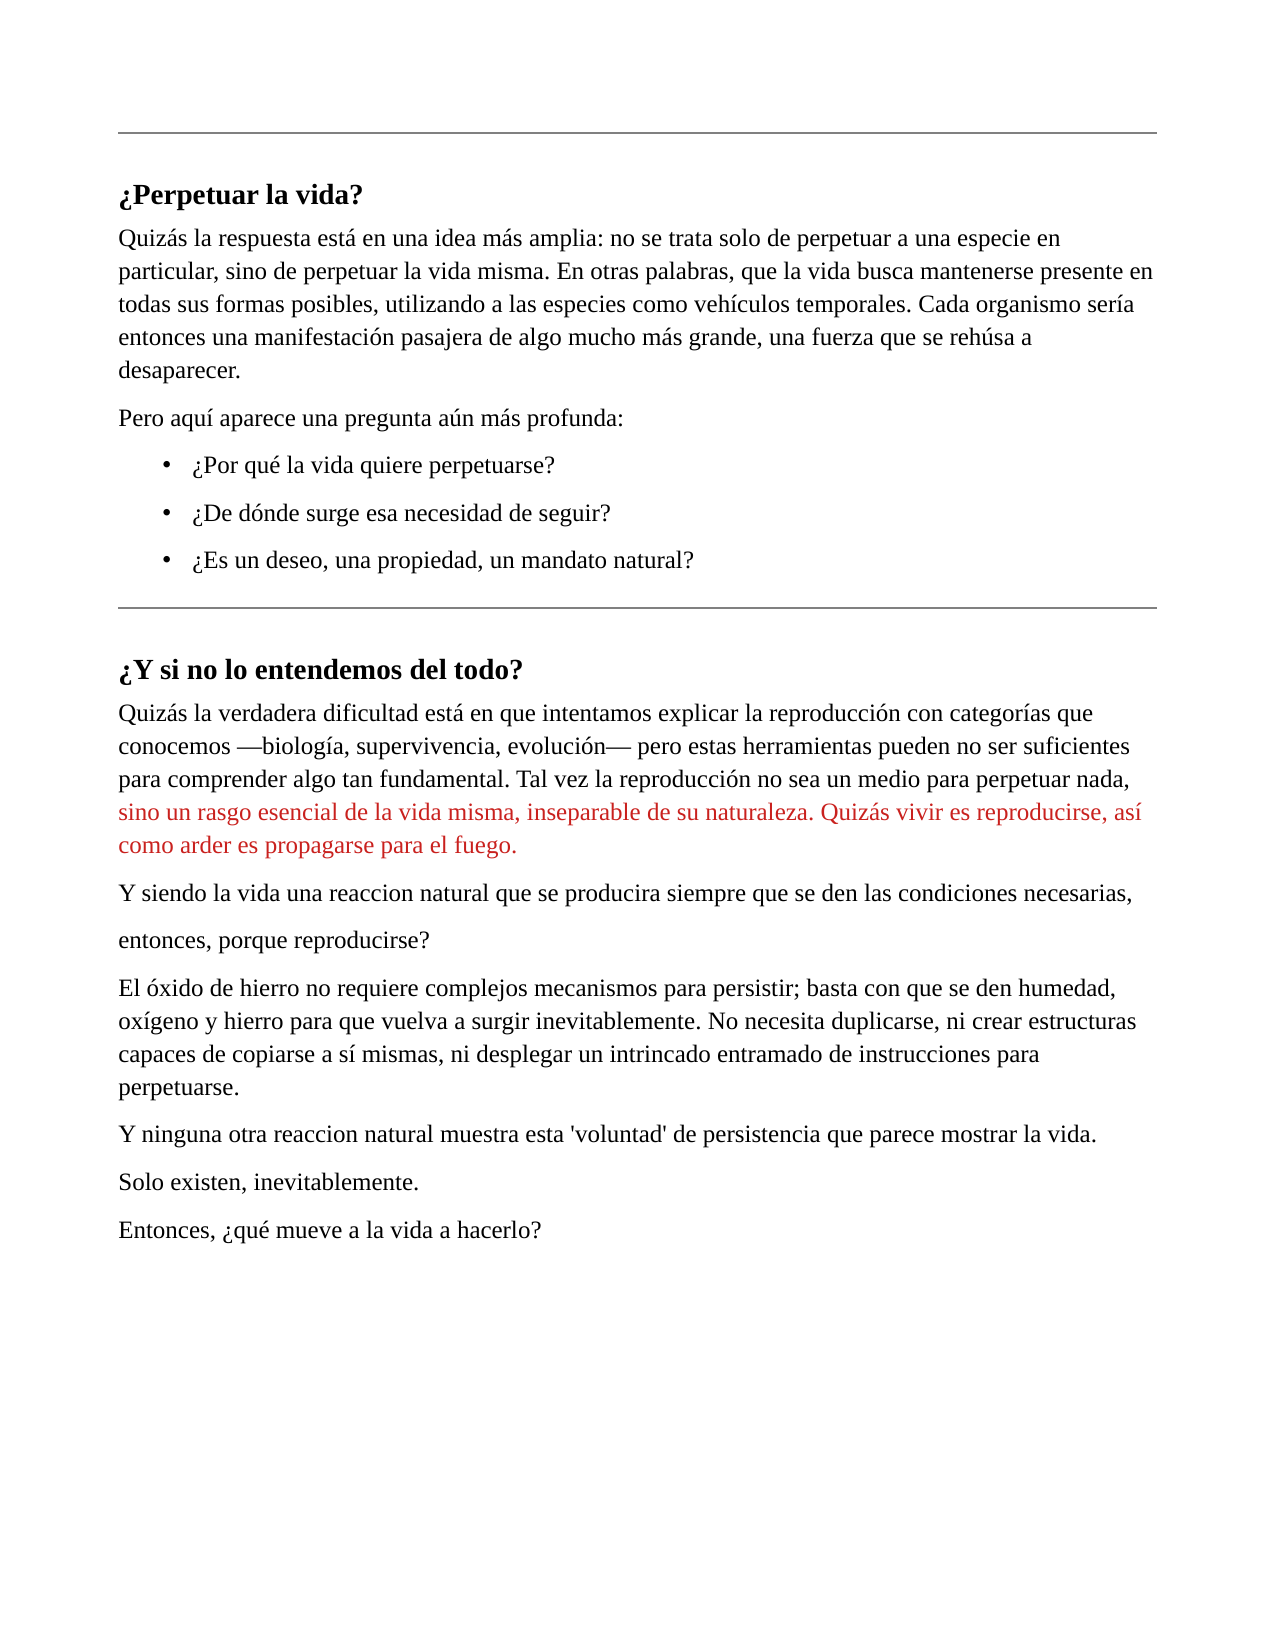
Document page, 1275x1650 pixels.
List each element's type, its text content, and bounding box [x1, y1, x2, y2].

subtitle ¿Perpetuar la vida? [118, 177, 1157, 211]
text Solo existen, inevitablemente. [118, 1167, 1157, 1196]
list ¿Es un deseo, una propiedad, un mandato natural? [162, 546, 1157, 574]
list ¿Por qué la vida quiere perpetuarse? [162, 450, 1157, 479]
text Y siendo la vida una reaccion natural que se producira siempre que se den las condiciones necesarias, [118, 878, 1157, 906]
text El óxido de hierro no requiere complejos mecanismos para persistir; basta con que se den humedad, oxígeno y hierro para que vuelva a surgir inevitablemente. No necesita duplicarse, ni crear estructuras capaces de copiarse a sí mismas, ni desplegar un intrincado entramado de instrucciones para perpetuarse. [118, 973, 1157, 1101]
text entonces, porque reproducirse? [118, 925, 1157, 954]
subtitle ¿Y si no lo entendemos del todo? [118, 652, 1157, 686]
text Entonces, ¿qué mueve a la vida a hacerlo? [118, 1215, 1157, 1243]
text Quizás la respuesta está en una idea más amplia: no se trata solo de perpetuar a una especie en particular, sino de perpetuar la vida misma. En otras palabras, que la vida busca mantenerse presente en todas sus formas posibles, utilizando a las especies como vehículos temporales. Cada organismo sería entonces una manifestación pasajera de algo mucho más grande, una fuerza que se rehúsa a desaparecer. [118, 223, 1157, 384]
text Quizás la verdadera dificultad está en que intentamos explicar la reproducción con categorías que conocemos —biología, supervivencia, evolución— pero estas herramientas pueden no ser suficientes para comprender algo tan fundamental. Tal vez la reproducción no sea un medio para perpetuar nada, sino un rasgo esencial de la vida misma, inseparable de su naturaleza. Quizás vivir es reproducirse, así como arder es propagarse para el fuego. [118, 698, 1157, 859]
list ¿De dónde surge esa necesidad de seguir? [162, 498, 1157, 527]
text Y ninguna otra reaccion natural muestra esta 'voluntad' de persistencia que parece mostrar la vida. [118, 1119, 1157, 1148]
text Pero aquí aparece una pregunta aún más profunda: [118, 403, 1157, 431]
